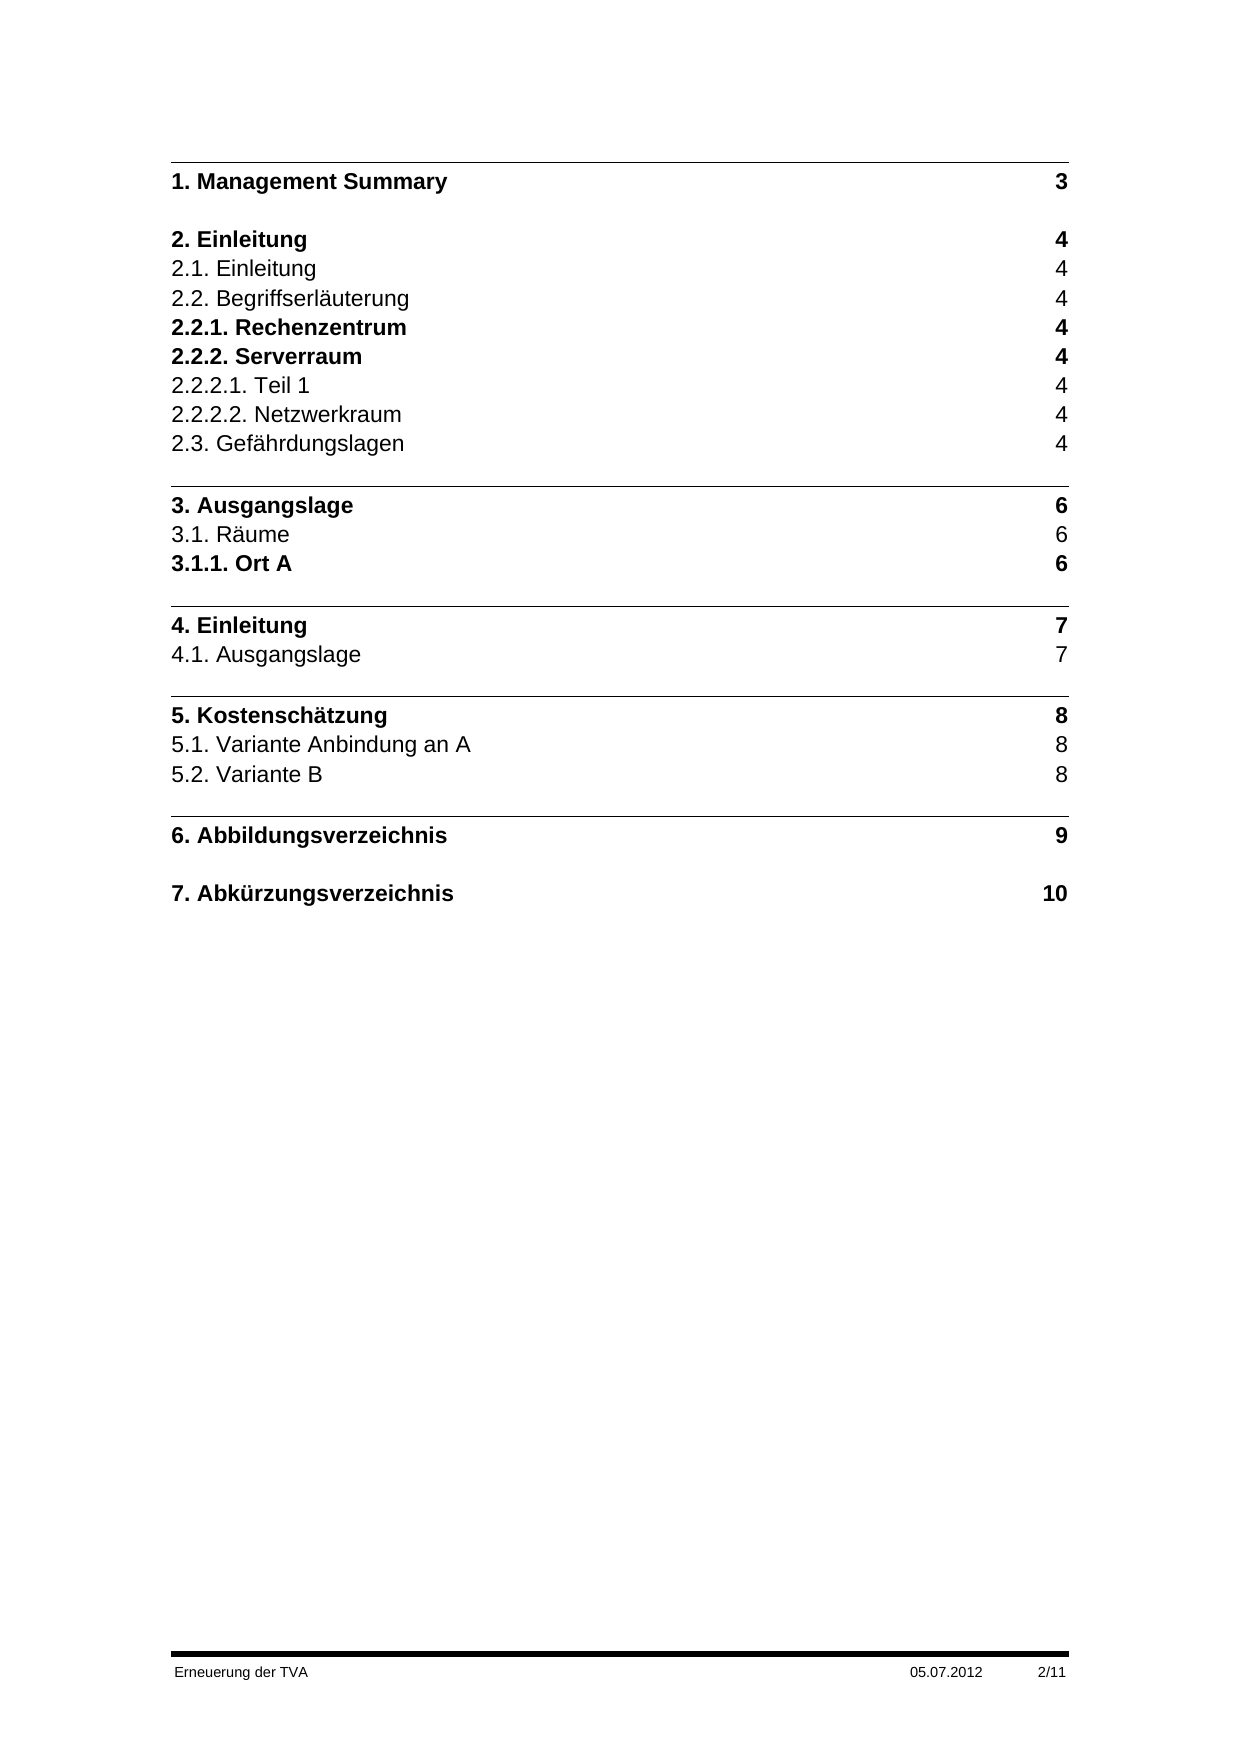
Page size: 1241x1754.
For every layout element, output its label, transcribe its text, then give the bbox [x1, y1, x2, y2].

text 3.1. Räume 6 [171, 518, 1069, 547]
text 6. Abbildungsverzeichnis 9 [171, 817, 1069, 848]
text 2. Einleitung 4 [171, 220, 1069, 252]
text 2.1. Einleitung 4 [171, 252, 1069, 282]
text 2.2.2. Serverraum 4 [171, 340, 1069, 369]
text 3. Ausgangslage 6 [171, 487, 1069, 518]
text 2.2.1. Rechenzentrum 4 [171, 311, 1069, 340]
text 4.1. Ausgangslage 7 [171, 638, 1069, 667]
text 5.2. Variante B 8 [171, 758, 1069, 787]
text 5. Kostenschätzung 8 [171, 697, 1069, 728]
text 2.3. Gefährdungslagen 4 [171, 427, 1069, 457]
text 4. Einleitung 7 [171, 607, 1069, 638]
text 2.2.2.1. Teil 1 4 [171, 369, 1069, 398]
text 2.2.2.2. Netzwerkraum 4 [171, 398, 1069, 427]
text 2.2. Begriffserläuterung 4 [171, 282, 1069, 311]
text 3.1.1. Ort A 6 [171, 547, 1069, 576]
text 1. Management Summary 3 [171, 163, 1069, 194]
text 5.1. Variante Anbindung an A 8 [171, 728, 1069, 758]
text 7. Abkürzungsverzeichnis 10 [171, 874, 1069, 907]
